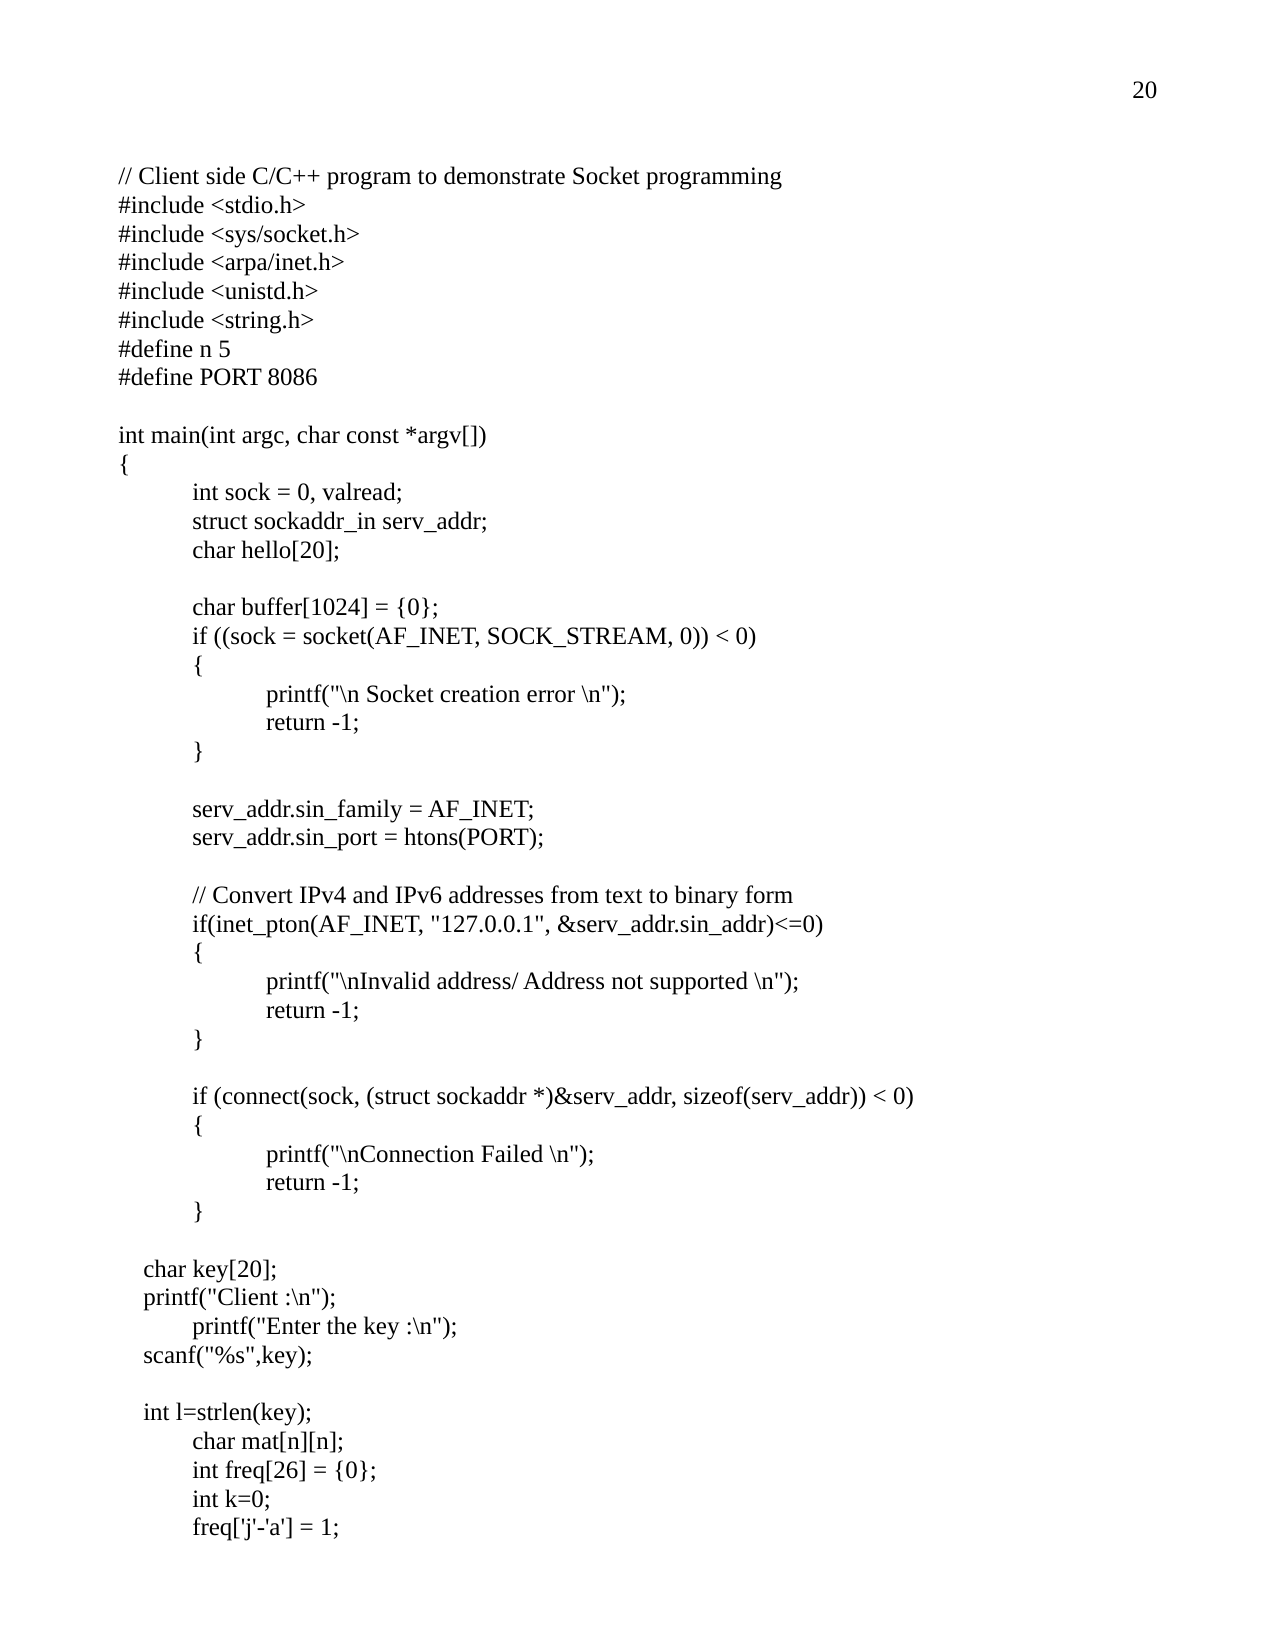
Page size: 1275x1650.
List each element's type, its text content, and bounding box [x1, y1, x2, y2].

text printf("Enter the key :\n"); [118, 1311, 1157, 1340]
text #include <stdio.h> [118, 190, 1157, 219]
text { [118, 937, 1157, 966]
text int main(int argc, char const *argv[]) [118, 420, 1157, 449]
text printf("\nConnection Failed \n"); [118, 1139, 1157, 1167]
text } [118, 736, 1157, 765]
text serv_addr.sin_port = htons(PORT); [118, 822, 1157, 851]
text #define n 5 [118, 334, 1157, 362]
text // Convert IPv4 and IPv6 addresses from text to binary form [118, 880, 1157, 909]
text #include <string.h> [118, 305, 1157, 334]
text #include <arpa/inet.h> [118, 247, 1157, 276]
text char key[20]; [118, 1254, 1157, 1282]
text return -1; [118, 1167, 1157, 1196]
text #define PORT 8086 [118, 362, 1157, 391]
text } [118, 1024, 1157, 1052]
text if ((sock = socket(AF_INET, SOCK_STREAM, 0)) < 0) [118, 621, 1157, 650]
text return -1; [118, 995, 1157, 1024]
text return -1; [118, 707, 1157, 736]
text #include <sys/socket.h> [118, 219, 1157, 247]
text #include <unistd.h> [118, 276, 1157, 305]
text printf("\nInvalid address/ Address not supported \n"); [118, 966, 1157, 995]
text { [118, 650, 1157, 679]
text char hello[20]; [118, 535, 1157, 564]
text int freq[26] = {0}; [118, 1455, 1157, 1484]
text { [118, 449, 1157, 477]
text int k=0; [118, 1484, 1157, 1512]
text int sock = 0, valread; [118, 477, 1157, 506]
text int l=strlen(key); [118, 1397, 1157, 1426]
text } [118, 1196, 1157, 1225]
text scanf("%s",key); [118, 1340, 1157, 1369]
text struct sockaddr_in serv_addr; [118, 506, 1157, 535]
text if (connect(sock, (struct sockaddr *)&serv_addr, sizeof(serv_addr)) < 0) [118, 1081, 1157, 1110]
text printf("Client :\n"); [118, 1282, 1157, 1311]
text { [118, 1110, 1157, 1139]
text char mat[n][n]; [118, 1426, 1157, 1455]
text freq['j'-'a'] = 1; [118, 1512, 1157, 1541]
text if(inet_pton(AF_INET, "127.0.0.1", &serv_addr.sin_addr)<=0) [118, 909, 1157, 937]
text // Client side C/C++ program to demonstrate Socket programming [118, 161, 1157, 190]
text serv_addr.sin_family = AF_INET; [118, 794, 1157, 822]
text char buffer[1024] = {0}; [118, 592, 1157, 621]
text printf("\n Socket creation error \n"); [118, 679, 1157, 707]
